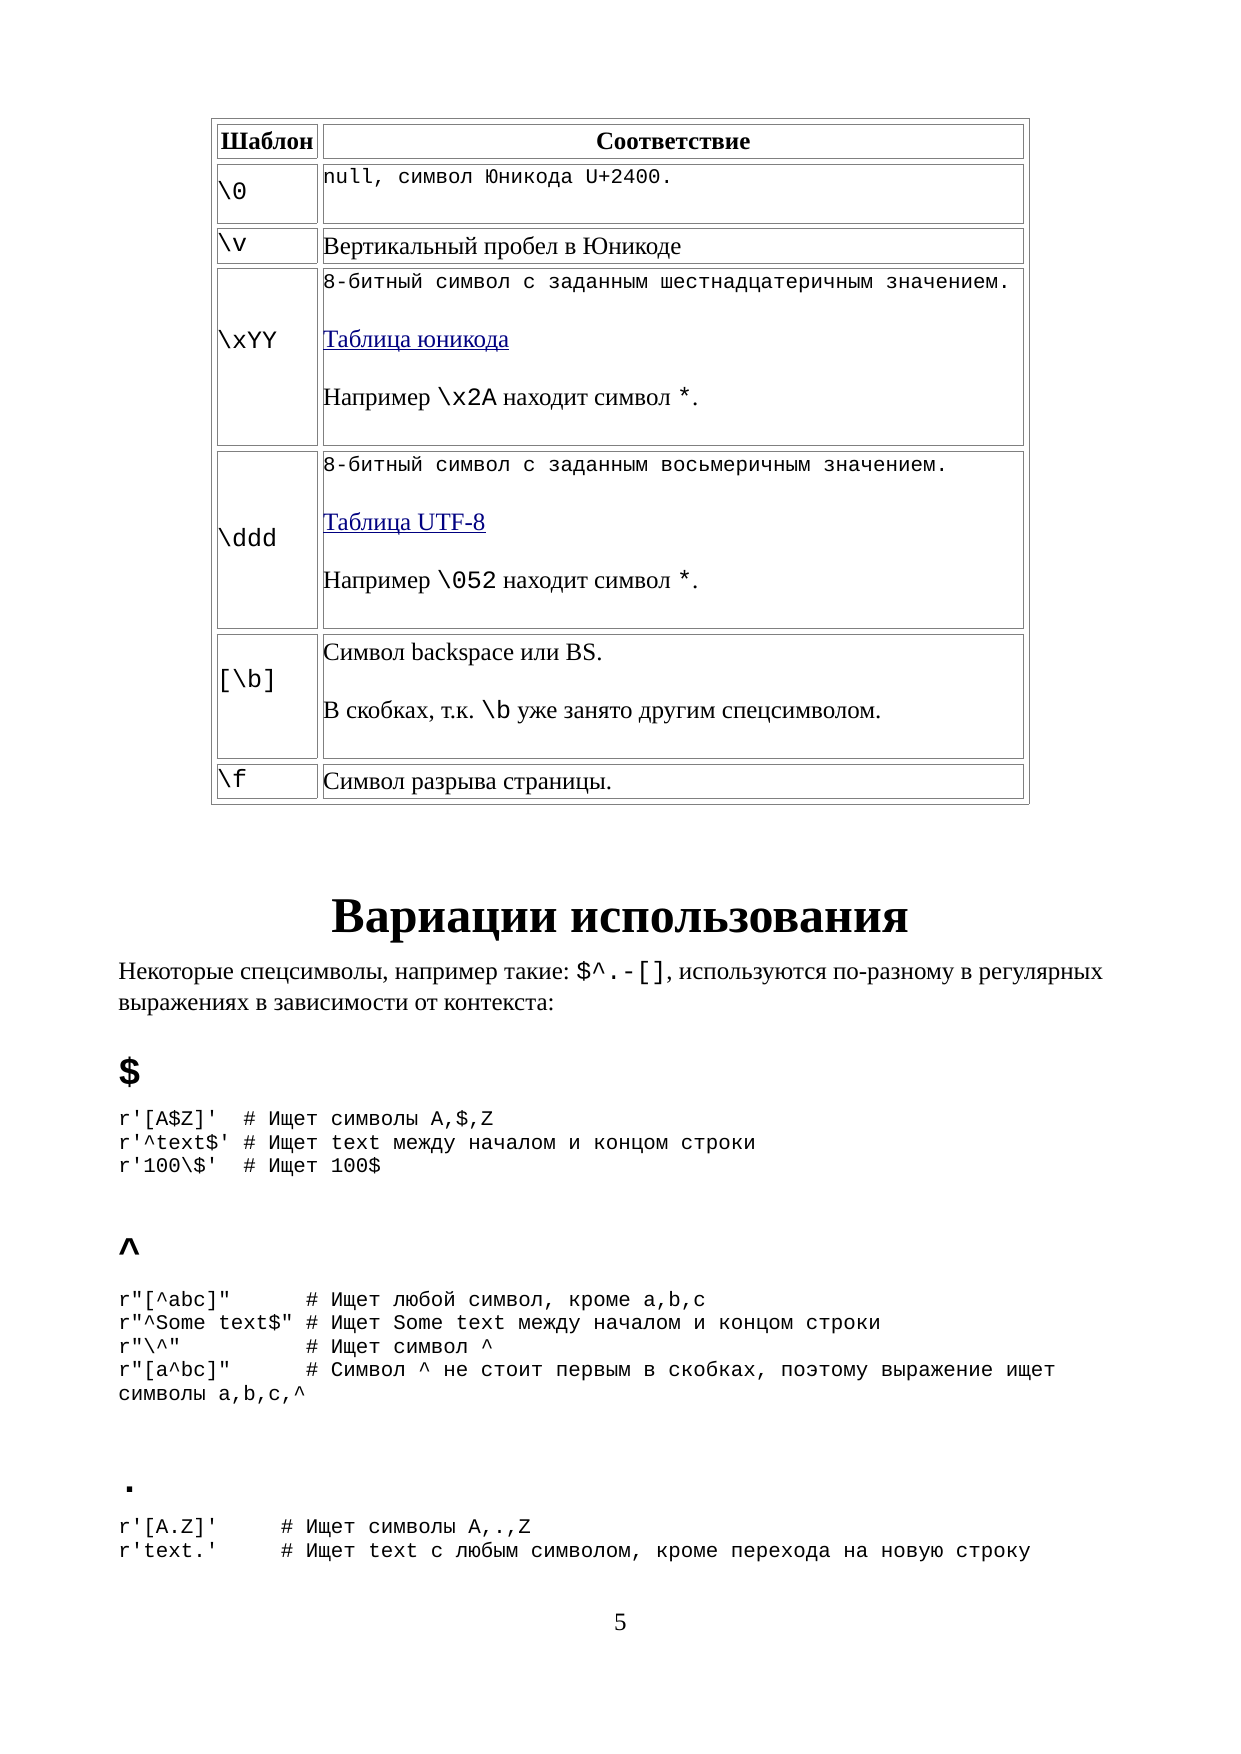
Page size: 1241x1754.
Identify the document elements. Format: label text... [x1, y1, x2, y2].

table_cell Вертикальный пробел в Юникоде [320, 223, 1026, 262]
text r'^text$' # Ищет text между началом и концом строки [118, 1132, 1122, 1155]
table_cell \v [214, 223, 320, 262]
table_cell \ddd [214, 445, 320, 628]
table_cell 8-битный символ с заданным шестнадцатеричным значением. Таблица юникода Например \x2A находит символ *. [320, 263, 1026, 445]
subtitle ^ [118, 1233, 1122, 1276]
text r'100\$' # Ищет 100$ [118, 1155, 1122, 1179]
subtitle . [118, 1461, 1122, 1504]
text r'[A.Z]' # Ищет символы A,.,Z [118, 1516, 1122, 1540]
table_cell \0 [214, 158, 320, 222]
text r'text.' # Ищет text с любым символом, кроме перехода на новую строку [118, 1540, 1122, 1563]
table_header Шаблон [214, 119, 320, 158]
table_cell 8-битный символ с заданным восьмеричным значением. Таблица UTF-8 Например \052 находит символ *. [320, 445, 1026, 628]
table_cell \f [214, 758, 320, 798]
table_cell \xYY [214, 263, 320, 445]
text r'[A$Z]' # Ищет символы A,$,Z [118, 1108, 1122, 1132]
text r"[a^bc]" # Символ ^ не стоит первым в скобках, поэтому выражение ищет символы a,b,c,^ [118, 1359, 1122, 1407]
text Некоторые спецсимволы, например такие: $^.-[], используются по-разному в регулярных выражениях в зависимости от контекста: [118, 956, 1122, 1016]
text r"[^abc]" # Ищет любой символ, кроме a,b,c [118, 1288, 1122, 1312]
text r"^Some text$" # Ищет Some text между началом и концом строки [118, 1312, 1122, 1336]
table_cell Символ backspace или BS. В скобках, т.к. \b уже занято другим спецсимволом. [320, 628, 1026, 758]
table_cell [\b] [214, 628, 320, 758]
table_cell Символ разрыва страницы. [320, 758, 1026, 798]
table_header Соответствие [320, 119, 1026, 158]
subtitle Вариации использования [118, 886, 1122, 943]
table_cell null, символ Юникода U+2400. [320, 158, 1026, 222]
text r"\^" # Ищет символ ^ [118, 1336, 1122, 1359]
subtitle $ [118, 1053, 1122, 1096]
